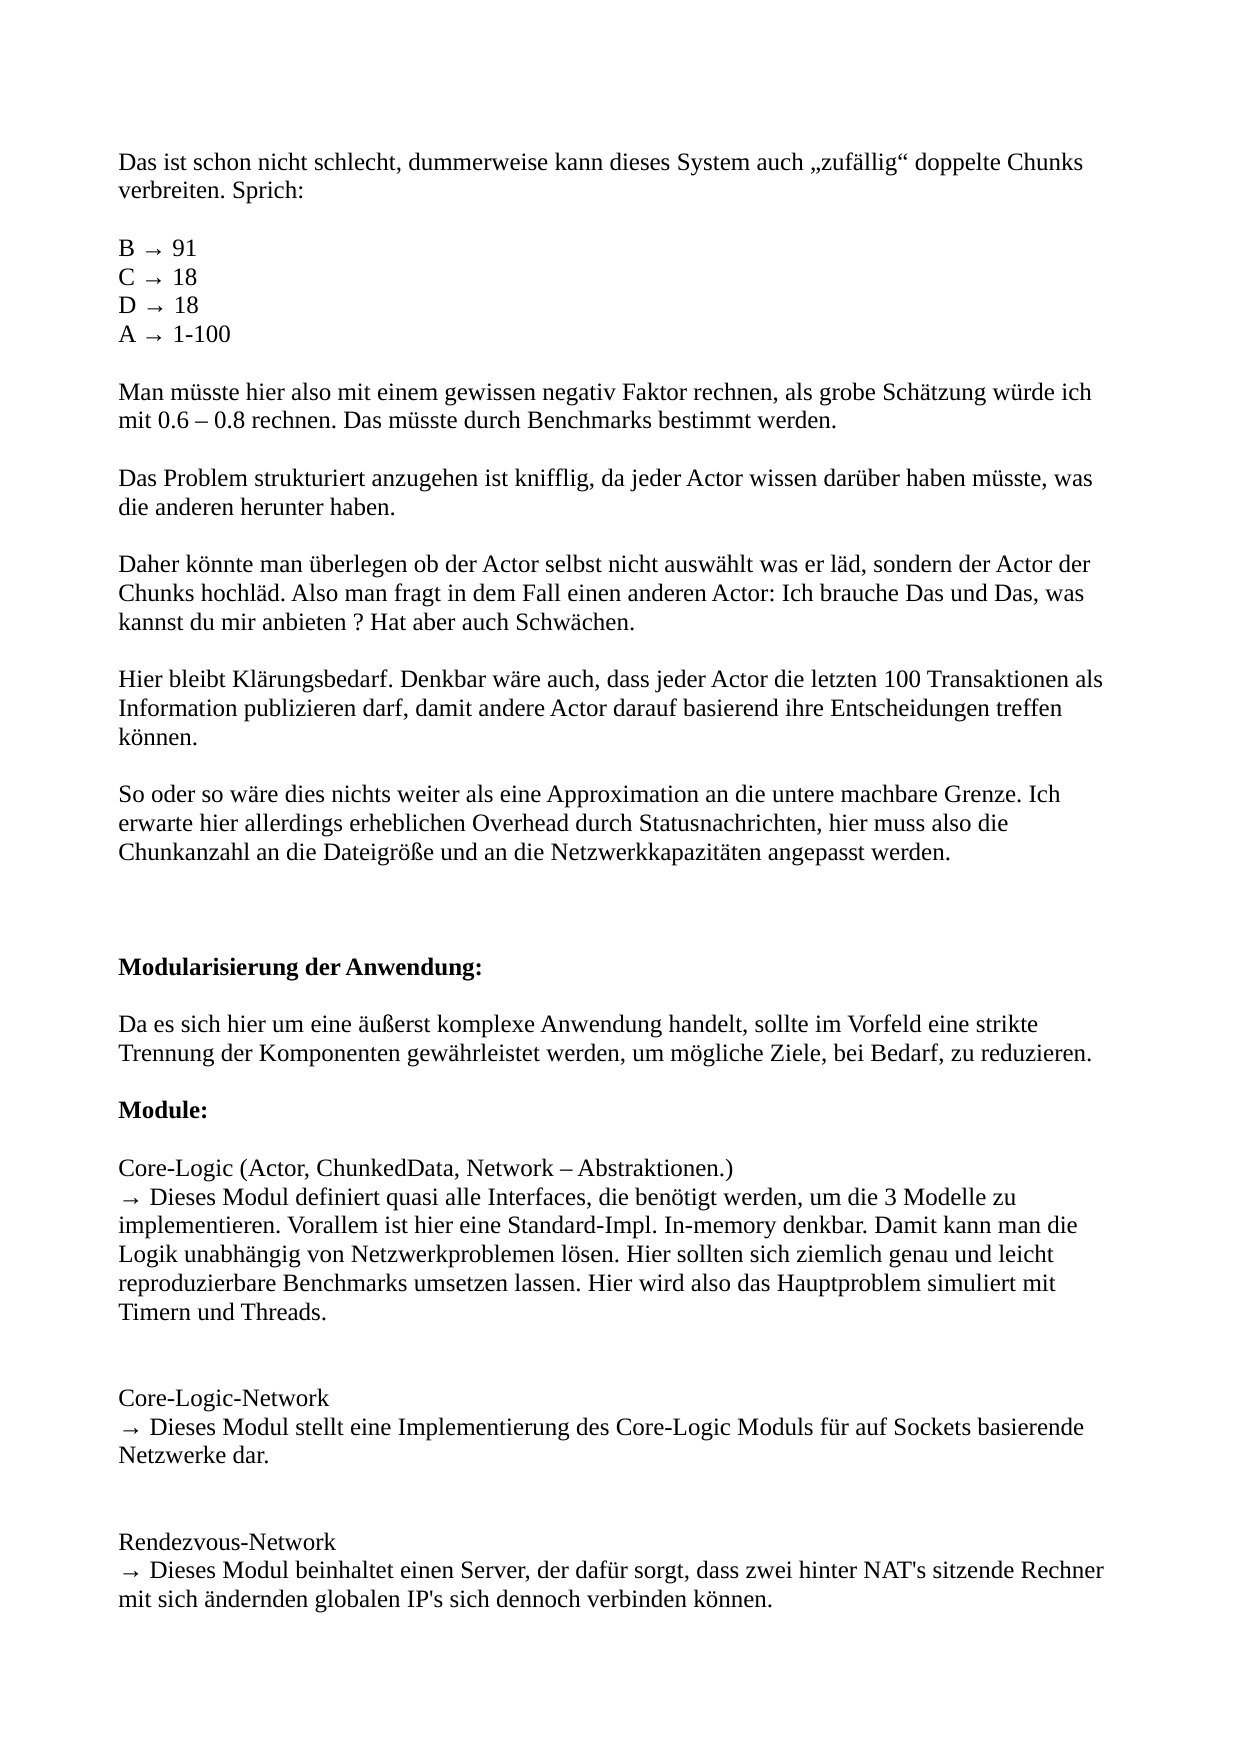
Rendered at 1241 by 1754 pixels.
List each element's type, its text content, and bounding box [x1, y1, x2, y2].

text Man müsste hier also mit einem gewissen negativ Faktor rechnen, als grobe Schätzung würde ich mit 0.6 – 0.8 rechnen. Das müsste durch Benchmarks bestimmt werden. [118, 377, 1122, 434]
text A → 1-100 [118, 319, 1122, 348]
text Daher könnte man überlegen ob der Actor selbst nicht auswählt was er läd, sondern der Actor der Chunks hochläd. Also man fragt in dem Fall einen anderen Actor: Ich brauche Das und Das, was kannst du mir anbieten ? Hat aber auch Schwächen. [118, 549, 1122, 636]
text D → 18 [118, 291, 1122, 319]
text Das Problem strukturiert anzugehen ist knifflig, da jeder Actor wissen darüber haben müsste, was die anderen herunter haben. [118, 463, 1122, 521]
text → Dieses Modul definiert quasi alle Interfaces, die benötigt werden, um die 3 Modelle zu implementieren. Vorallem ist hier eine Standard-Impl. In-memory denkbar. Damit kann man die Logik unabhängig von Netzwerkproblemen lösen. Hier sollten sich ziemlich genau und leicht reproduzierbare Benchmarks umsetzen lassen. Hier wird also das Hauptproblem simuliert mit Timern und Threads. [118, 1182, 1122, 1326]
text C → 18 [118, 262, 1122, 291]
text Das ist schon nicht schlecht, dummerweise kann dieses System auch „zufällig“ doppelte Chunks verbreiten. Sprich: [118, 147, 1122, 204]
text → Dieses Modul stellt eine Implementierung des Core-Logic Moduls für auf Sockets basierende Netzwerke dar. [118, 1412, 1122, 1469]
text Hier bleibt Klärungsbedarf. Denkbar wäre auch, dass jeder Actor die letzten 100 Transaktionen als Information publizieren darf, damit andere Actor darauf basierend ihre Entscheidungen treffen können. [118, 664, 1122, 751]
text Da es sich hier um eine äußerst komplexe Anwendung handelt, sollte im Vorfeld eine strikte Trennung der Komponenten gewährleistet werden, um mögliche Ziele, bei Bedarf, zu reduzieren. [118, 1009, 1122, 1067]
text Core-Logic (Actor, ChunkedData, Network – Abstraktionen.) [118, 1153, 1122, 1182]
text Module: [118, 1096, 1122, 1124]
text Core-Logic-Network [118, 1383, 1122, 1412]
text → Dieses Modul beinhaltet einen Server, der dafür sorgt, dass zwei hinter NAT's sitzende Rechner mit sich ändernden globalen IP's sich dennoch verbinden können. [118, 1556, 1122, 1613]
text Modularisierung der Anwendung: [118, 952, 1122, 981]
text So oder so wäre dies nichts weiter als eine Approximation an die untere machbare Grenze. Ich erwarte hier allerdings erheblichen Overhead durch Statusnachrichten, hier muss also die Chunkanzahl an die Dateigröße und an die Netzwerkkapazitäten angepasst werden. [118, 779, 1122, 866]
text Rendezvous-Network [118, 1527, 1122, 1556]
text B → 91 [118, 233, 1122, 262]
